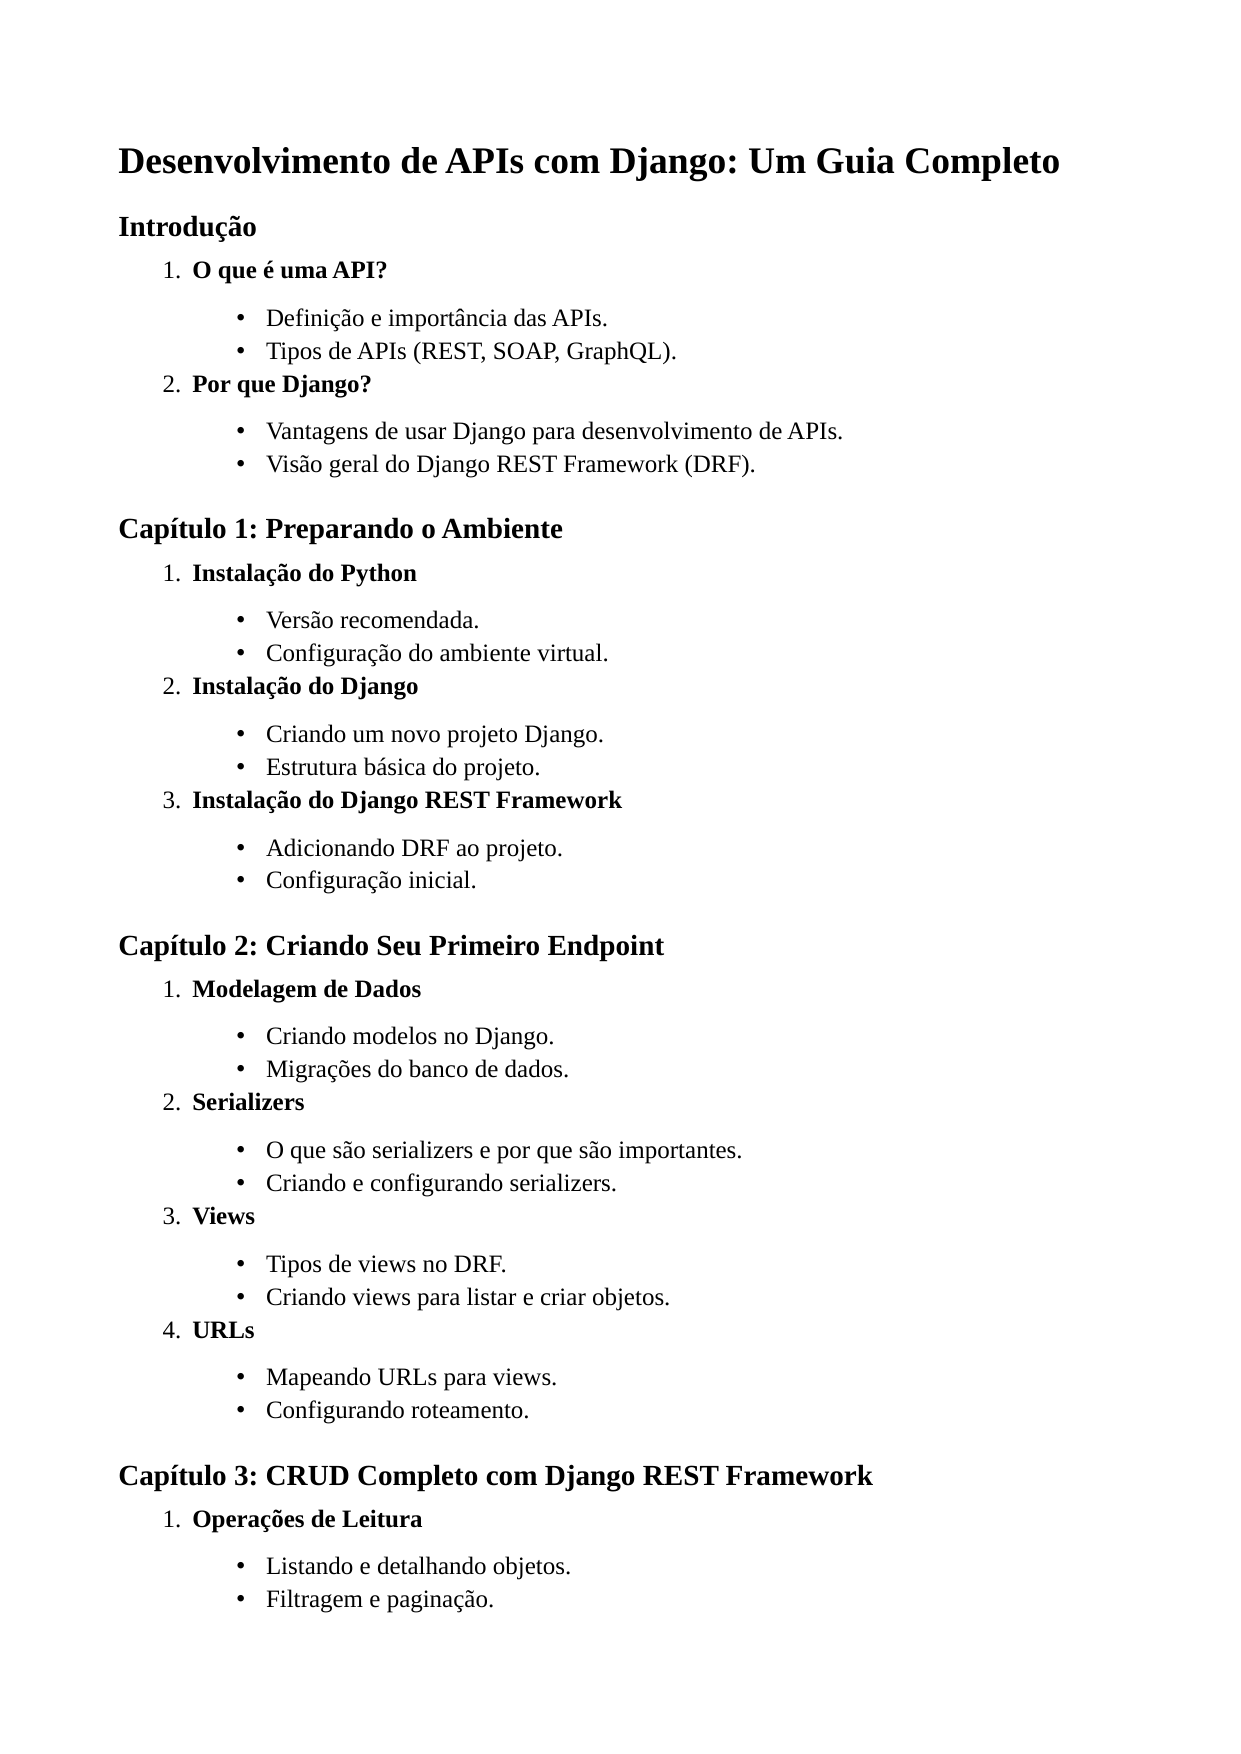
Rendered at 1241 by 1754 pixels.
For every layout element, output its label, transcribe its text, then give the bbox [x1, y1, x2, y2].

list Tipos de APIs (REST, SOAP, GraphQL). [236, 336, 1122, 364]
list Views [162, 1201, 1122, 1230]
list O que são serializers e por que são importantes. [236, 1135, 1122, 1164]
list URLs [162, 1315, 1122, 1343]
list Adicionando DRF ao projeto. [236, 833, 1122, 861]
list Definição e importância das APIs. [236, 303, 1122, 332]
list O que é uma API? [162, 255, 1122, 284]
list Criando e configurando serializers. [236, 1168, 1122, 1197]
subtitle Capítulo 2: Criando Seu Primeiro Endpoint [118, 928, 1122, 961]
list Listando e detalhando objetos. [236, 1551, 1122, 1580]
list Criando modelos no Django. [236, 1021, 1122, 1050]
list Migrações do banco de dados. [236, 1054, 1122, 1083]
subtitle Introdução [118, 209, 1122, 243]
list Mapeando URLs para views. [236, 1362, 1122, 1391]
subtitle Capítulo 3: CRUD Completo com Django REST Framework [118, 1458, 1122, 1491]
list Versão recomendada. [236, 605, 1122, 634]
list Estrutura básica do projeto. [236, 752, 1122, 781]
subtitle Capítulo 1: Preparando o Ambiente [118, 512, 1122, 545]
list Instalação do Python [162, 558, 1122, 586]
list Modelagem de Dados [162, 974, 1122, 1003]
list Visão geral do Django REST Framework (DRF). [236, 449, 1122, 478]
list Por que Django? [162, 369, 1122, 398]
subtitle Desenvolvimento de APIs com Django: Um Guia Completo [118, 139, 1122, 182]
list Configuração inicial. [236, 866, 1122, 894]
list Instalação do Django [162, 671, 1122, 700]
list Vantagens de usar Django para desenvolvimento de APIs. [236, 416, 1122, 445]
list Operações de Leitura [162, 1504, 1122, 1532]
list Criando um novo projeto Django. [236, 719, 1122, 748]
list Instalação do Django REST Framework [162, 785, 1122, 814]
list Serializers [162, 1087, 1122, 1116]
list Configuração do ambiente virtual. [236, 638, 1122, 667]
list Criando views para listar e criar objetos. [236, 1282, 1122, 1311]
list Tipos de views no DRF. [236, 1249, 1122, 1277]
list Filtragem e paginação. [236, 1584, 1122, 1613]
list Configurando roteamento. [236, 1395, 1122, 1424]
